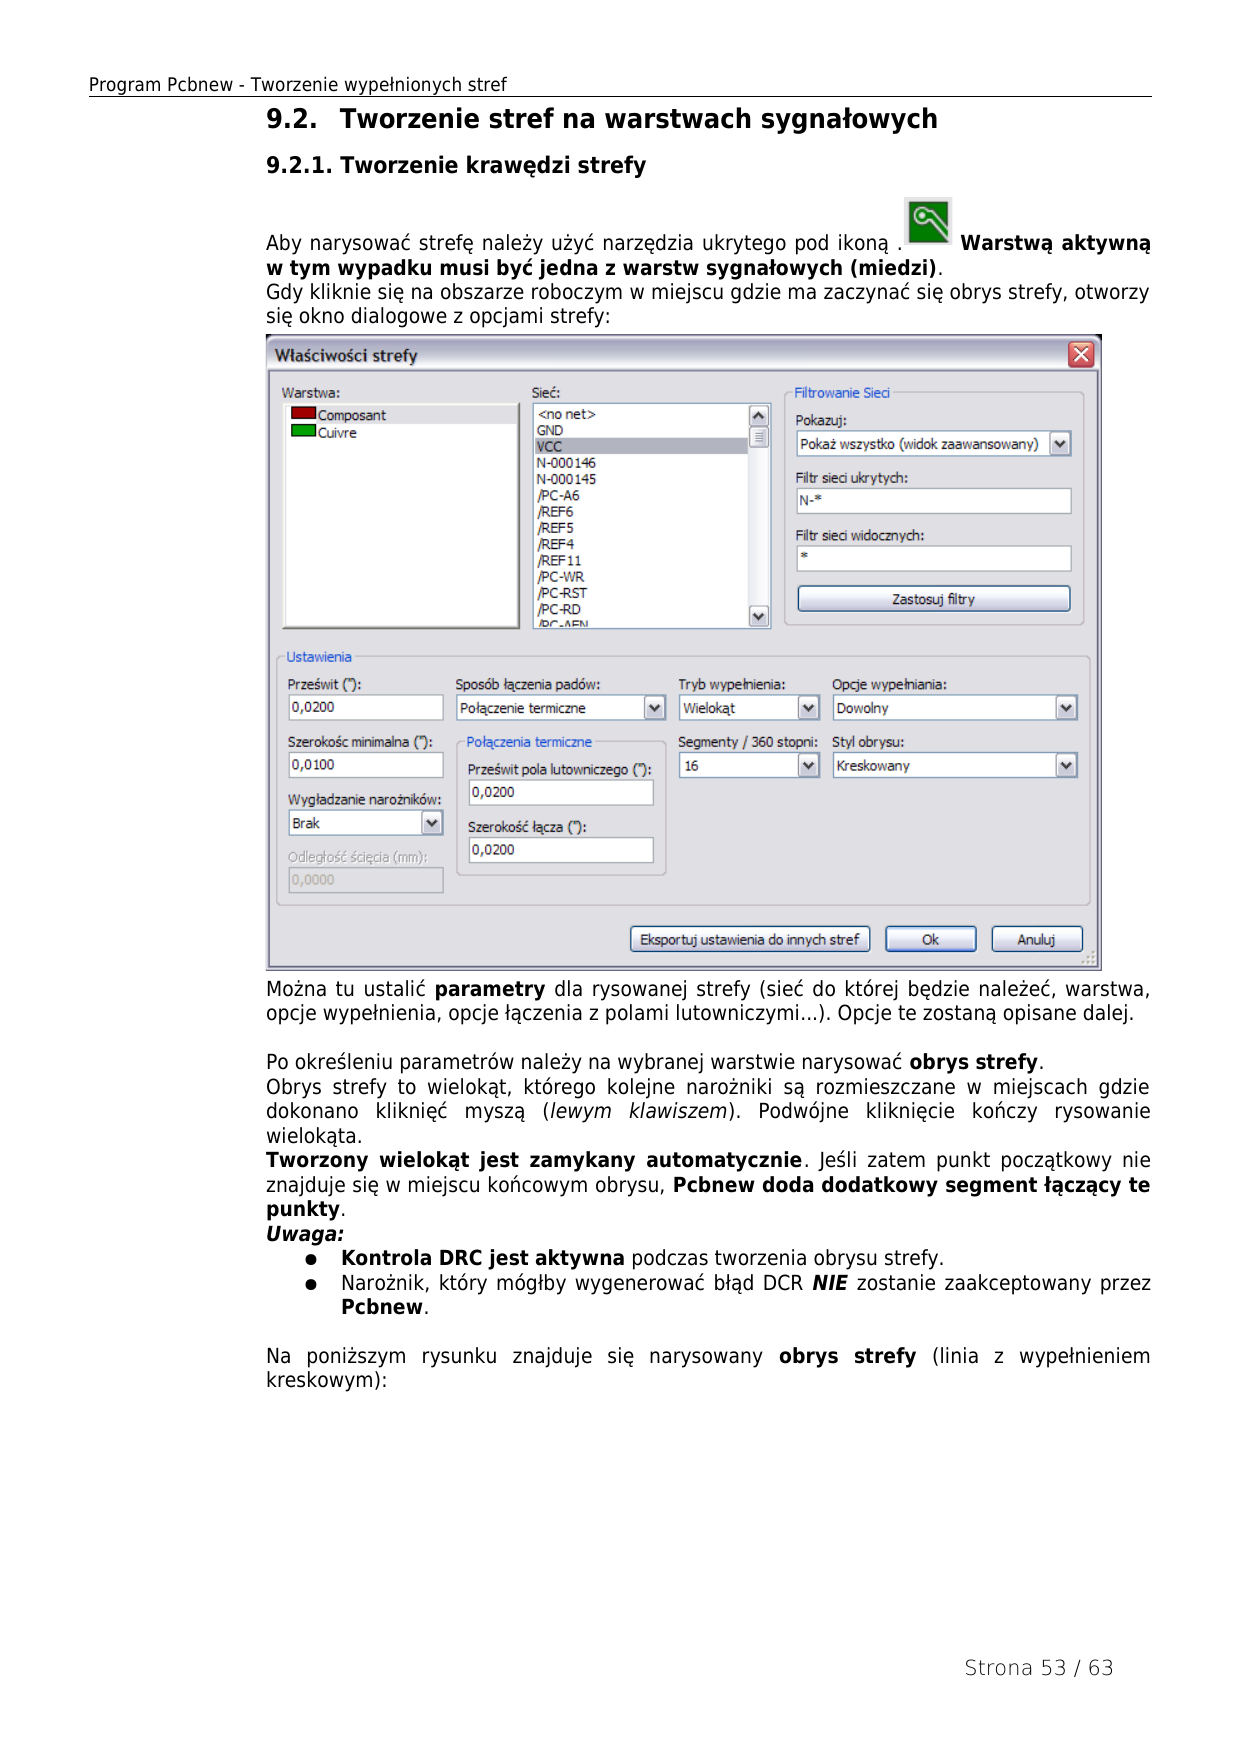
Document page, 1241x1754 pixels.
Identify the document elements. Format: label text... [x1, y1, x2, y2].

text Można tu ustalić parametry dla rysowanej strefy (sieć do której będzie należeć, warstwa, opcje wypełnienia, opcje łączenia z polami lutowniczymi...). Opcje te zostaną opisane dalej. [266, 977, 1152, 1026]
text Obrys strefy to wielokąt, którego kolejne narożniki są rozmieszczane w miejscach gdzie dokonano kliknięć myszą (lewym klawiszem). Podwójne kliknięcie kończy rysowanie wielokąta. [266, 1075, 1152, 1148]
list Kontrola DRC jest aktywna podczas tworzenia obrysu strefy. [303, 1246, 1152, 1271]
subtitle Tworzenie stref na warstwach sygnałowych [266, 103, 1152, 135]
picture [265, 334, 1102, 971]
text Po określeniu parametrów należy na wybranej warstwie narysować obrys strefy. [266, 1050, 1152, 1075]
text Uwaga: [266, 1222, 1152, 1246]
subtitle Tworzenie krawędzi strefy [266, 152, 1152, 179]
text Na poniższym rysunku znajduje się narysowany obrys strefy (linia z wypełnieniem kreskowym): [266, 1344, 1152, 1393]
text Tworzony wielokąt jest zamykany automatycznie. Jeśli zatem punkt początkowy nie znajduje się w miejscu końcowym obrysu, Pcbnew doda dodatkowy segment łączący te punkty. [266, 1148, 1152, 1222]
text Aby narysować strefę należy użyć narzędzia ukrytego pod ikoną . Warstwą aktywną w tym wypadku musi być jedna z warstw sygnałowych (miedzi). [266, 191, 1152, 280]
list Narożnik, który mógłby wygenerować błąd DCR NIE zostanie zaakceptowany przez Pcbnew. [303, 1271, 1152, 1319]
text Gdy kliknie się na obszarze roboczym w miejscu gdzie ma zaczynać się obrys strefy, otworzy się okno dialogowe z opcjami strefy: [266, 280, 1152, 329]
